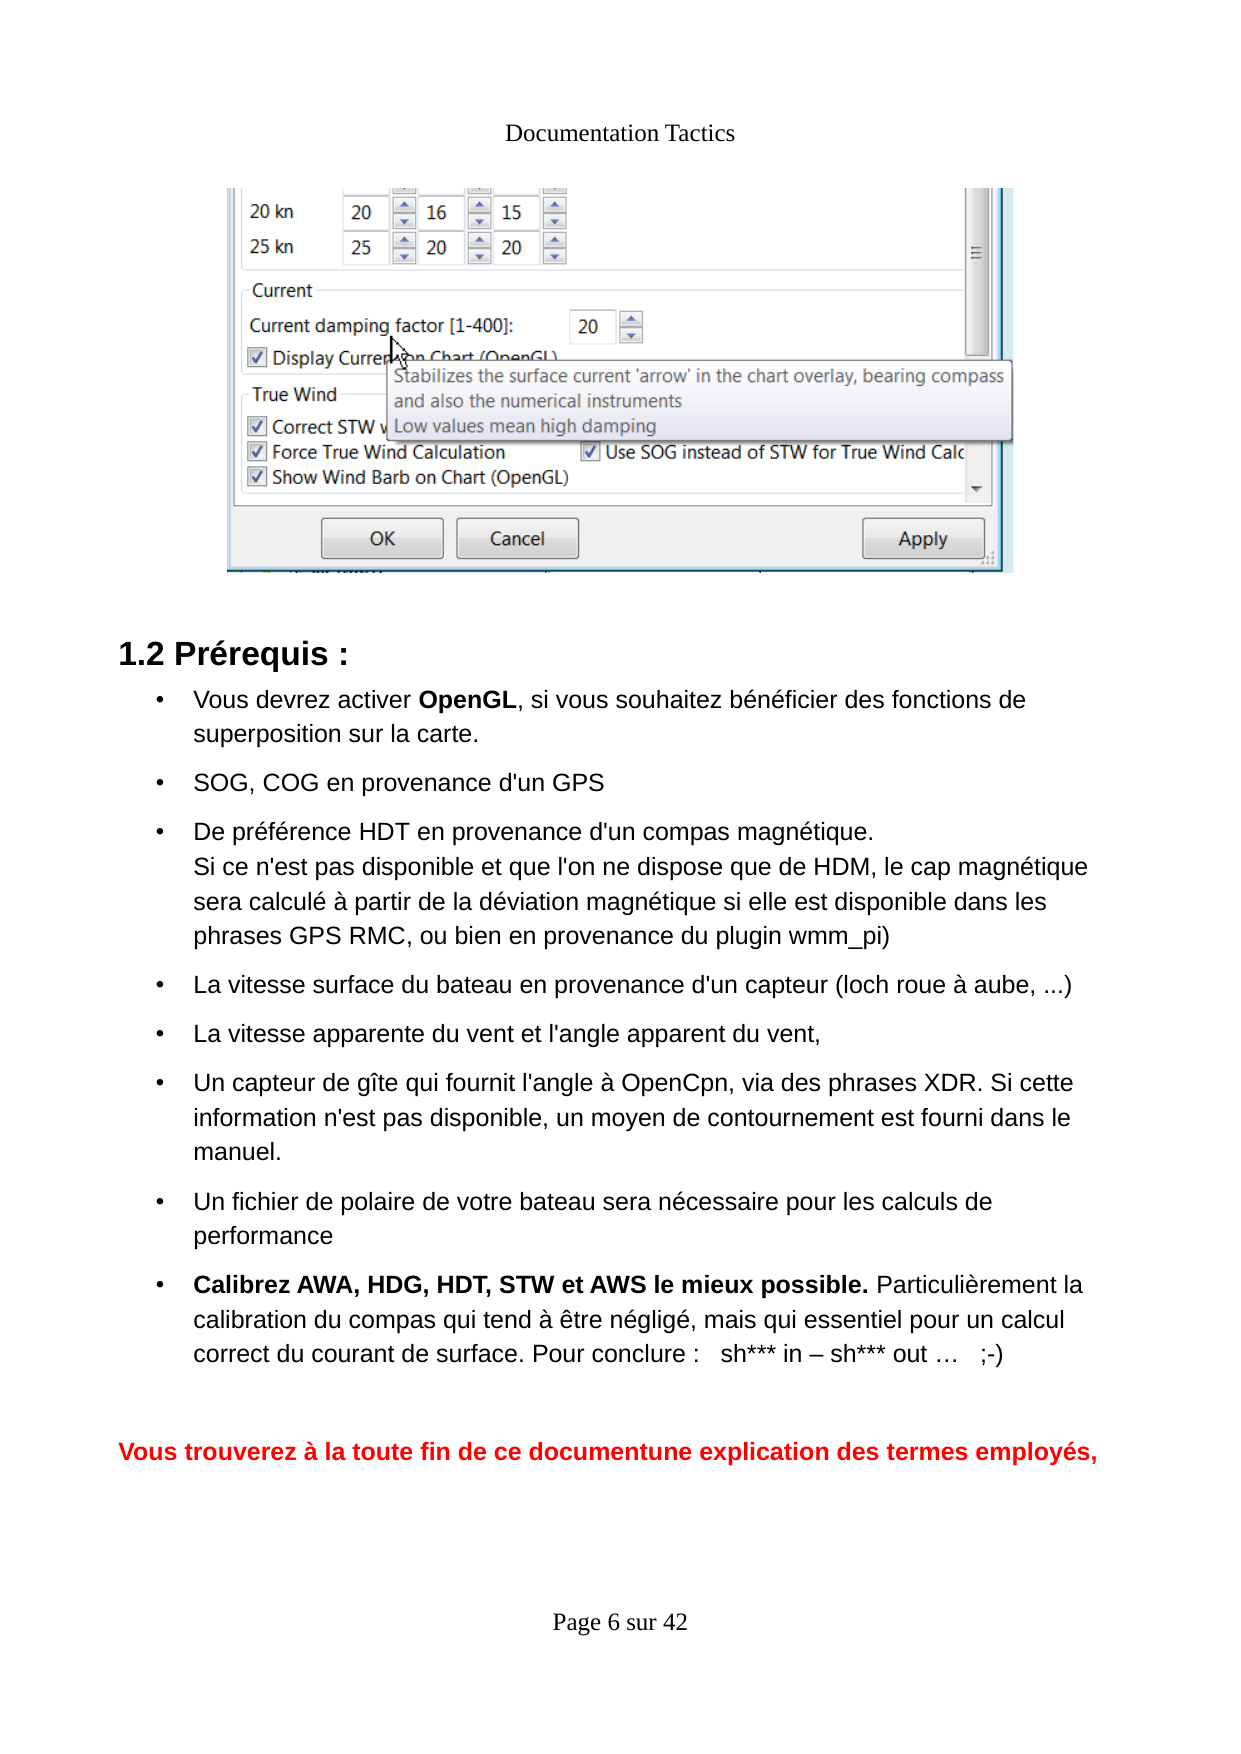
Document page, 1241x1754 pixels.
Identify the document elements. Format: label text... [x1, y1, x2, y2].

list Un capteur de gîte qui fournit l'angle à OpenCpn, via des phrases XDR. Si cette information n'est pas disponible, un moyen de contournement est fourni dans le manuel. [156, 1068, 1122, 1166]
list La vitesse surface du bateau en provenance d'un capteur (loch roue à aube, ...) [156, 970, 1122, 999]
list La vitesse apparente du vent et l'angle apparent du vent, [156, 1019, 1122, 1048]
list De préférence HDT en provenance d'un compas magnétique. Si ce n'est pas disponible et que l'on ne dispose que de HDM, le cap magnétique sera calculé à partir de la déviation magnétique si elle est disponible dans les phrases GPS RMC, ou bien en provenance du plugin wmm_pi) [156, 817, 1122, 950]
list Calibrez AWA, HDG, HDT, STW et AWS le mieux possible. Particulièrement la calibration du compas qui tend à être négligé, mais qui essentiel pour un calcul correct du courant de surface. Pour conclure : sh*** in – sh*** out … ;-) [156, 1270, 1122, 1368]
text Vous trouverez à la toute fin de ce documentune explication des termes employés, [118, 1437, 1122, 1466]
list Vous devrez activer OpenGL, si vous souhaitez bénéficier des fonctions de superposition sur la carte. [156, 684, 1122, 748]
list Un fichier de polaire de votre bateau sera nécessaire pour les calculs de performance [156, 1186, 1122, 1250]
list SOG, COG en provenance d'un GPS [156, 768, 1122, 797]
picture [227, 188, 1014, 573]
subtitle 1.2 Prérequis : [118, 633, 1122, 672]
